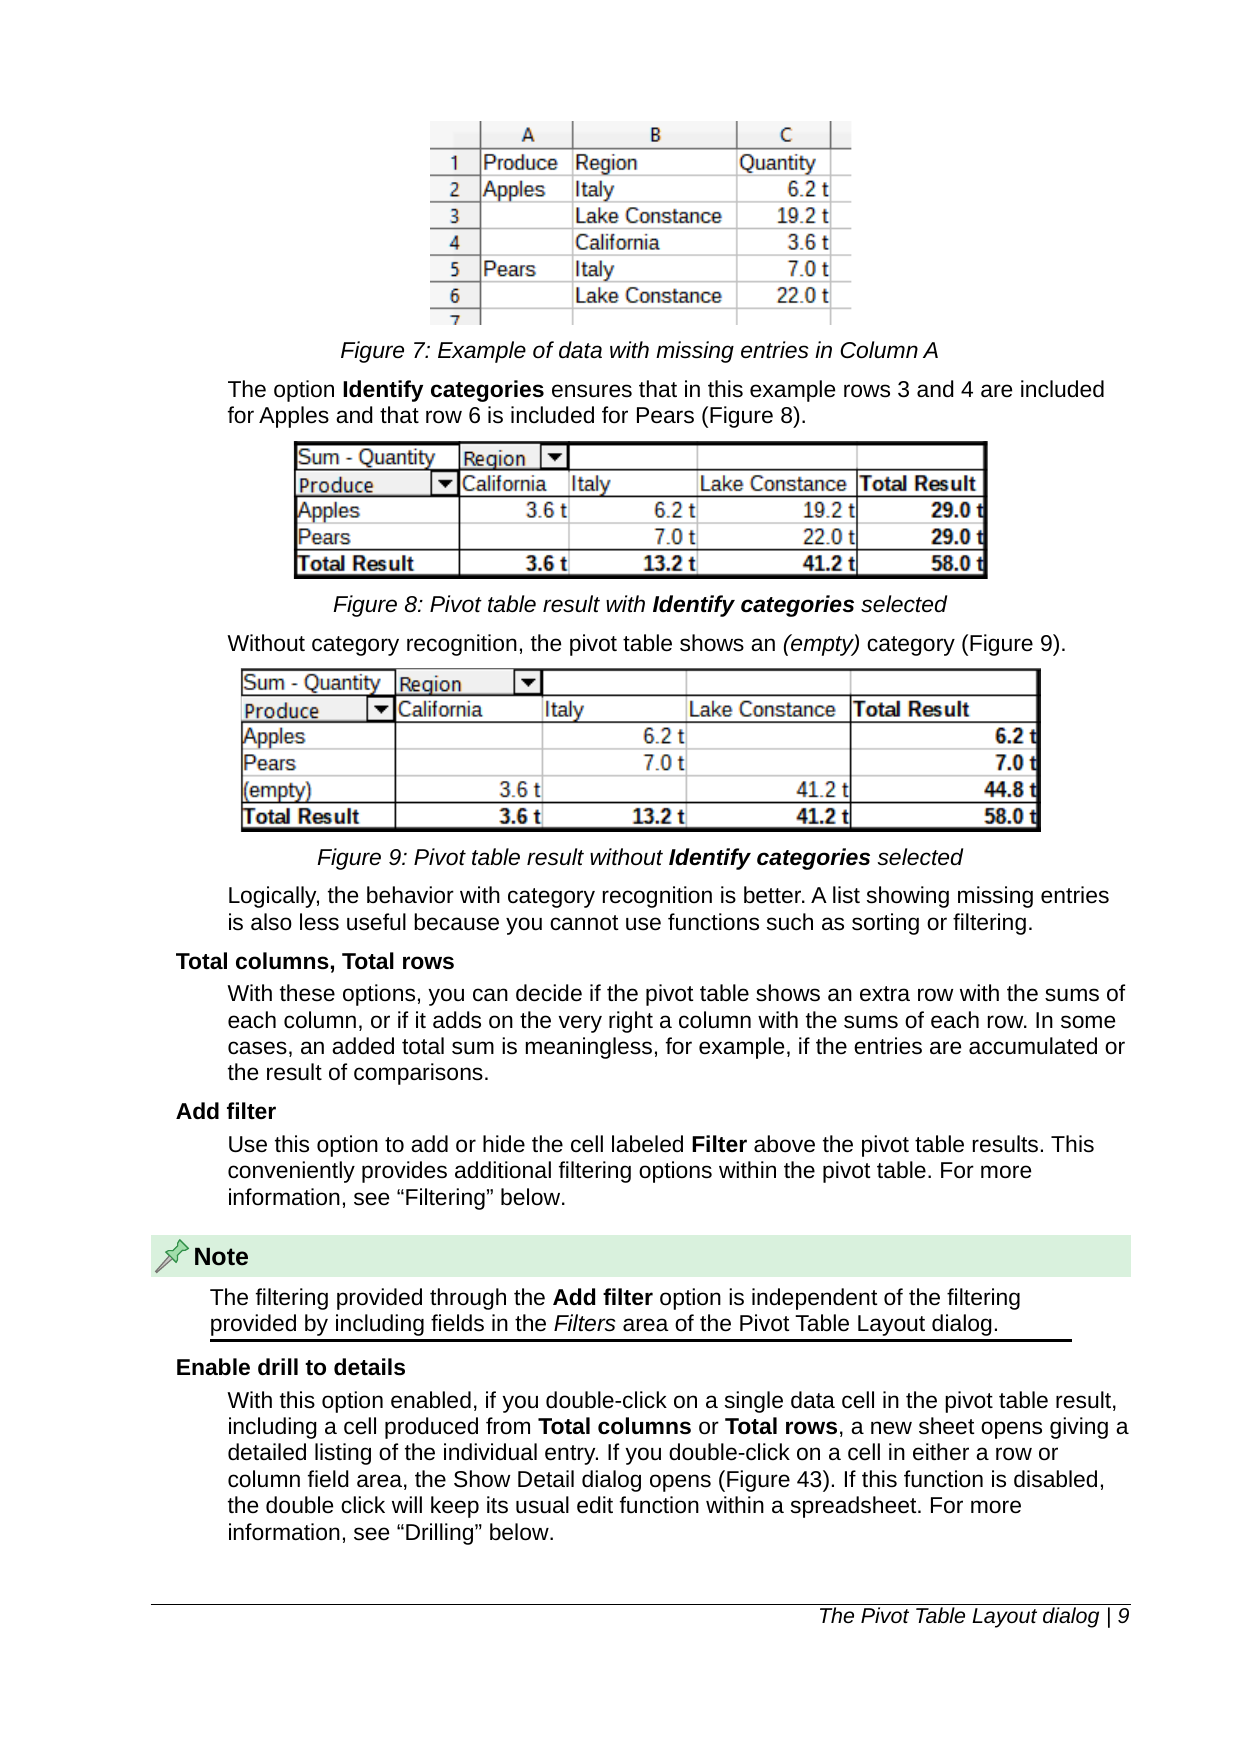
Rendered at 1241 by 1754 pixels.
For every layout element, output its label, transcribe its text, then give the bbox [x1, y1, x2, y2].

subtitle Note [193, 1235, 1131, 1277]
text The filtering provided through the Add filter option is independent of the filtering provided by including fields in the Filters area of the Pivot Table Layout dialog. [209, 1284, 1072, 1342]
text Figure 7: Example of data with missing entries in Column A [340, 337, 941, 364]
text With these options, you can decide if the pivot table shows an extra row with the sums of each column, or if it adds on the very right a column with the sums of each row. In some cases, an added total sum is meaningless, for example, if the entries are accumulated or the result of comparisons. [227, 980, 1131, 1086]
text Enable drill to details [176, 1354, 1131, 1380]
text The option Identify categories ensures that in this example rows 3 and 4 are included for Apples and that row 6 is included for Pears (Figure 8). [227, 376, 1131, 429]
picture [293, 441, 988, 579]
text Figure 9: Pivot table result without Identify categories selected [241, 844, 1041, 870]
text Total columns, Total rows [176, 948, 1131, 974]
picture [430, 121, 852, 325]
text Figure 8: Pivot table result with Identify categories selected [294, 591, 988, 618]
text Without category recognition, the pivot table shows an (empty) category (Figure 9). [227, 630, 1131, 656]
text Logically, the behavior with category recognition is better. A list showing missing entries is also less useful because you cannot use functions such as sorting or filtering. [227, 882, 1131, 935]
text With this option enabled, if you double-click on a single data cell in the pivot table result, including a cell produced from Total columns or Total rows, a new sheet opens giving a detailed listing of the individual entry. If you double-click on a cell in either a row or column field area, the Show Detail dialog opens (Figure 43). If this function is disabled, the double click will keep its usual edit function within a spreadsheet. For more information, see “Drilling” below. [227, 1387, 1131, 1545]
text Use this option to add or hide the cell labeled Filter above the pivot table results. This conveniently provides additional filtering options within the pivot table. For more information, see “Filtering” below. [227, 1131, 1131, 1210]
text Add filter [176, 1098, 1131, 1124]
picture [240, 668, 1041, 832]
